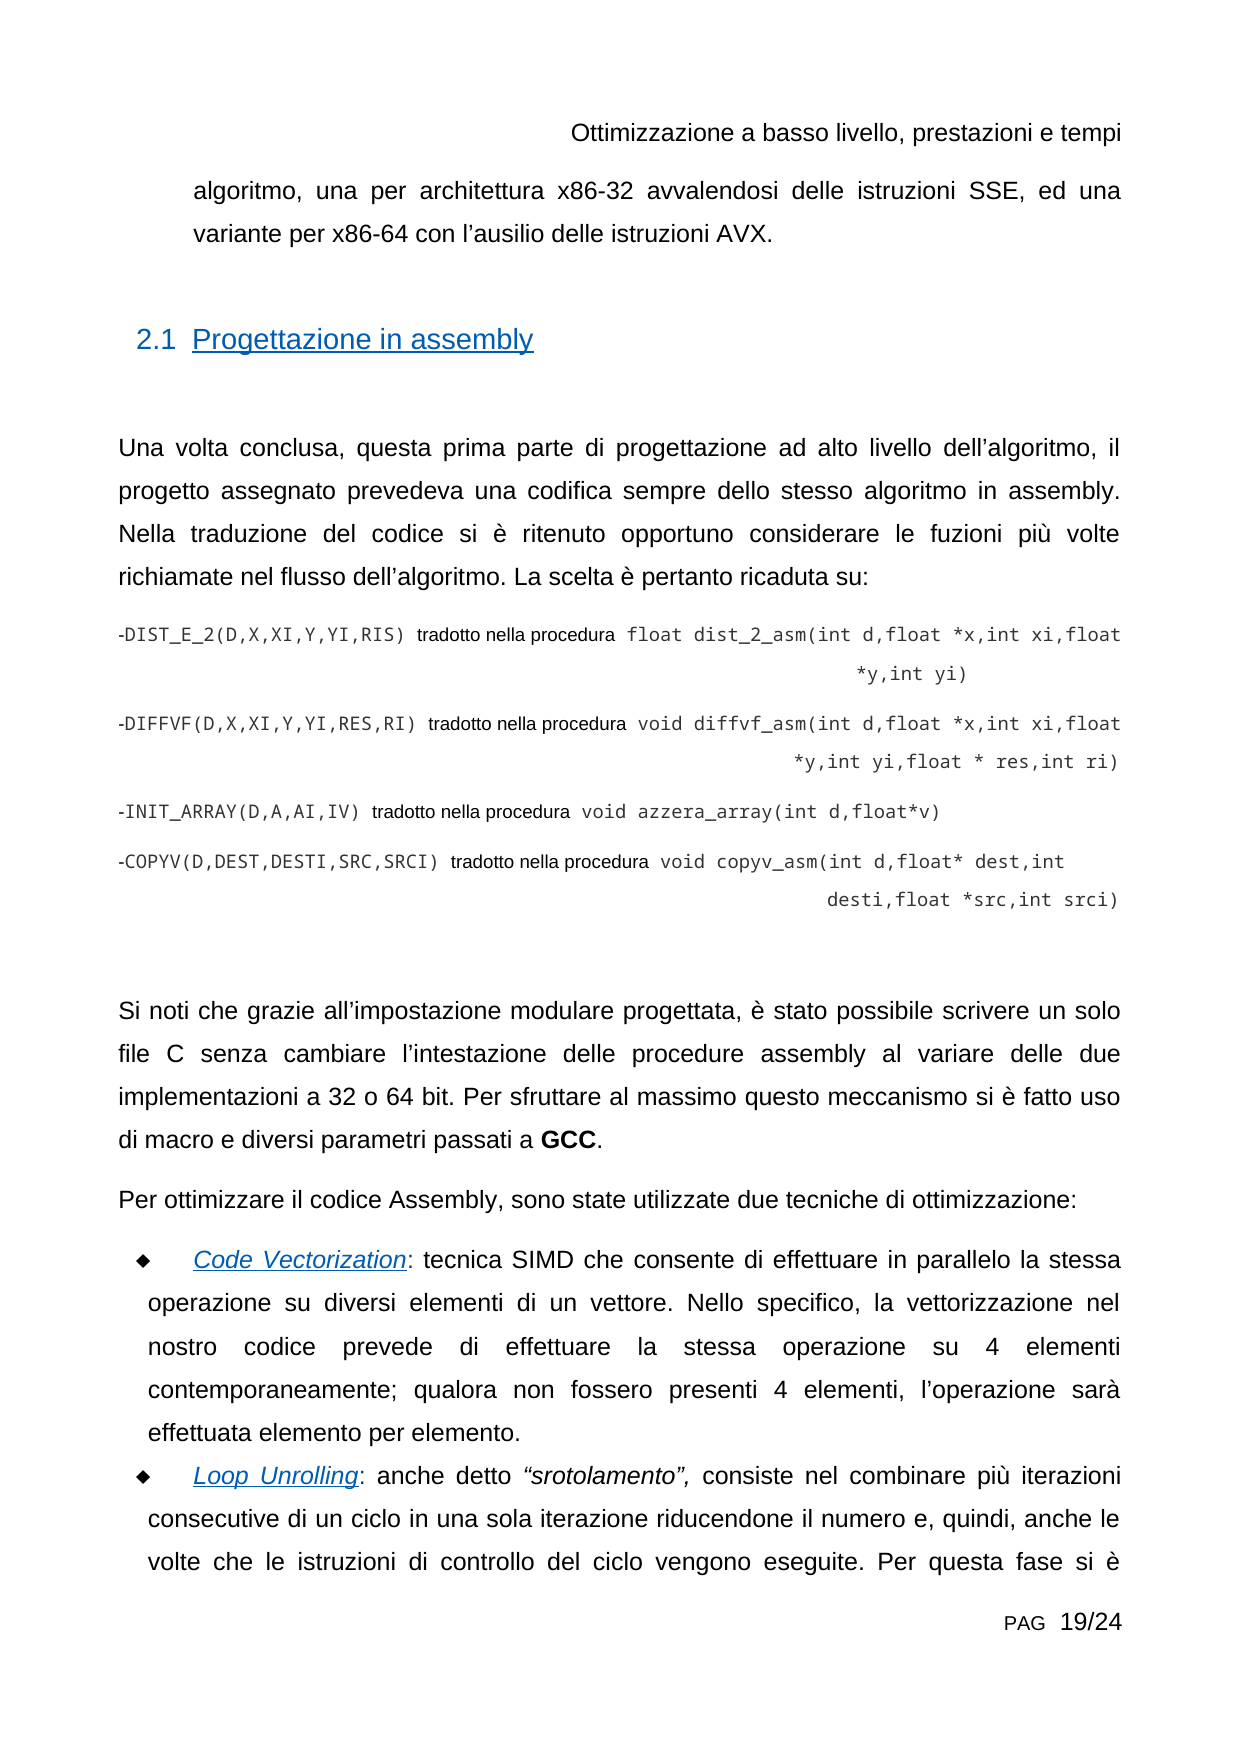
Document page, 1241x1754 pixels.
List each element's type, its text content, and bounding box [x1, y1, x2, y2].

list algoritmo, una per architettura x86-32 avvalendosi delle istruzioni SSE, ed una variante per x86-64 con l’ausilio delle istruzioni AVX. [156, 176, 1122, 248]
subtitle Progettazione in assembly [118, 322, 1122, 356]
text Si noti che grazie all’impostazione modulare progettata, è stato possibile scrivere un solo file C senza cambiare l’intestazione delle procedure assembly al variare delle due implementazioni a 32 o 64 bit. Per sfruttare al massimo questo meccanismo si è fatto uso di macro e diversi parametri passati a GCC. [118, 996, 1122, 1154]
list Code Vectorization: tecnica SIMD che consente di effettuare in parallelo la stessa operazione su diversi elementi di un vettore. Nello specifico, la vettorizzazione nel nostro codice prevede di effettuare la stessa operazione su 4 elementi contemporaneamente; qualora non fossero presenti 4 elementi, l’operazione sarà effettuata elemento per elemento. [136, 1245, 1122, 1446]
text Per ottimizzare il codice Assembly, sono state utilizzate due tecniche di ottimizzazione: [118, 1185, 1122, 1214]
text -INIT_ARRAY(D,A,AI,IV) tradotto nella procedura void azzera_array(int d,float*v) [118, 798, 1122, 824]
text -COPYV(D,DEST,DESTI,SRC,SRCI) tradotto nella procedura void copyv_asm(int d,float* dest,int desti,float *src,int srci) [118, 848, 1122, 912]
text -DIST_E_2(D,X,XI,Y,YI,RIS) tradotto nella procedura float dist_2_asm(int d,float *x,int xi,float *y,int yi) [118, 622, 1122, 685]
list Loop Unrolling: anche detto “srotolamento”, consiste nel combinare più iterazioni consecutive di un ciclo in una sola iterazione riducendone il numero e, quindi, anche le volte che le istruzioni di controllo del ciclo vengono eseguite. Per questa fase si è [136, 1461, 1122, 1576]
text Una volta conclusa, questa prima parte di progettazione ad alto livello dell’algoritmo, il progetto assegnato prevedeva una codifica sempre dello stesso algoritmo in assembly. Nella traduzione del codice si è ritenuto opportuno considerare le fuzioni più volte richiamate nel flusso dell’algoritmo. La scelta è pertanto ricaduta su: [118, 432, 1122, 591]
text -DIFFVF(D,X,XI,Y,YI,RES,RI) tradotto nella procedura void diffvf_asm(int d,float *x,int xi,float *y,int yi,float * res,int ri) [118, 710, 1122, 774]
